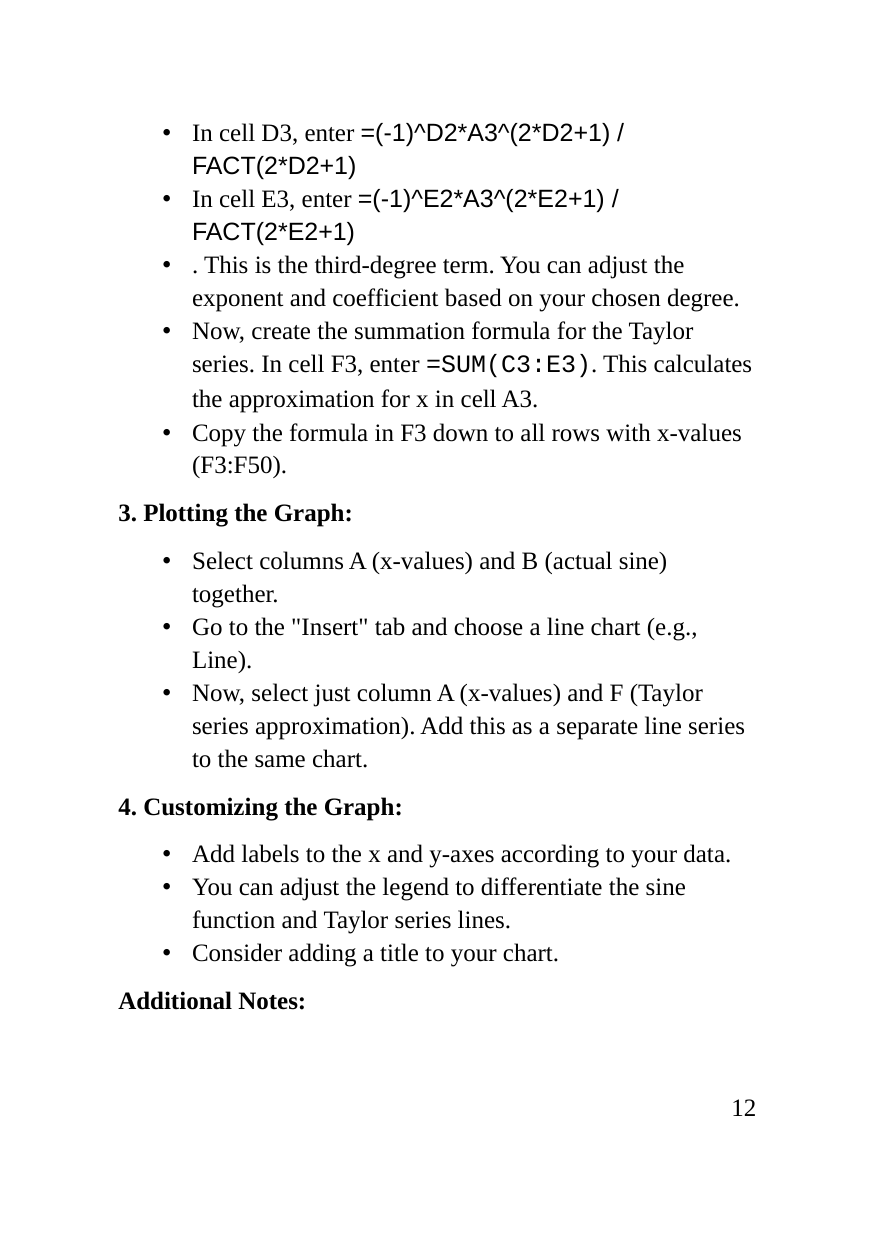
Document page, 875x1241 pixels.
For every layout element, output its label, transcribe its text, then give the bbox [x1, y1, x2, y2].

list . This is the third-degree term. You can adjust the exponent and coefficient based on your chosen degree. [162, 250, 756, 312]
list Now, create the summation formula for the Taylor series. In cell F3, enter =SUM(C3:E3). This calculates the approximation for x in cell A3. [162, 316, 756, 413]
text 4. Customizing the Graph: [118, 792, 756, 820]
list In cell E3, enter =(-1)^E2*A3^(2*E2+1) / FACT(2*E2+1) [162, 184, 756, 246]
list In cell D3, enter =(-1)^D2*A3^(2*D2+1) / FACT(2*D2+1) [162, 118, 756, 180]
list Consider adding a title to your chart. [162, 938, 756, 967]
text Additional Notes: [118, 986, 756, 1014]
list Go to the "Insert" tab and choose a line chart (e.g., Line). [162, 612, 756, 674]
list You can adjust the legend to differentiate the sine function and Taylor series lines. [162, 872, 756, 934]
list Add labels to the x and y-axes according to your data. [162, 839, 756, 868]
list Copy the formula in F3 down to all rows with x-values (F3:F50). [162, 418, 756, 479]
list Select columns A (x-values) and B (actual sine) together. [162, 546, 756, 608]
list Now, select just column A (x-values) and F (Taylor series approximation). Add this as a separate line series to the same chart. [162, 678, 756, 773]
text 3. Plotting the Graph: [118, 498, 756, 527]
